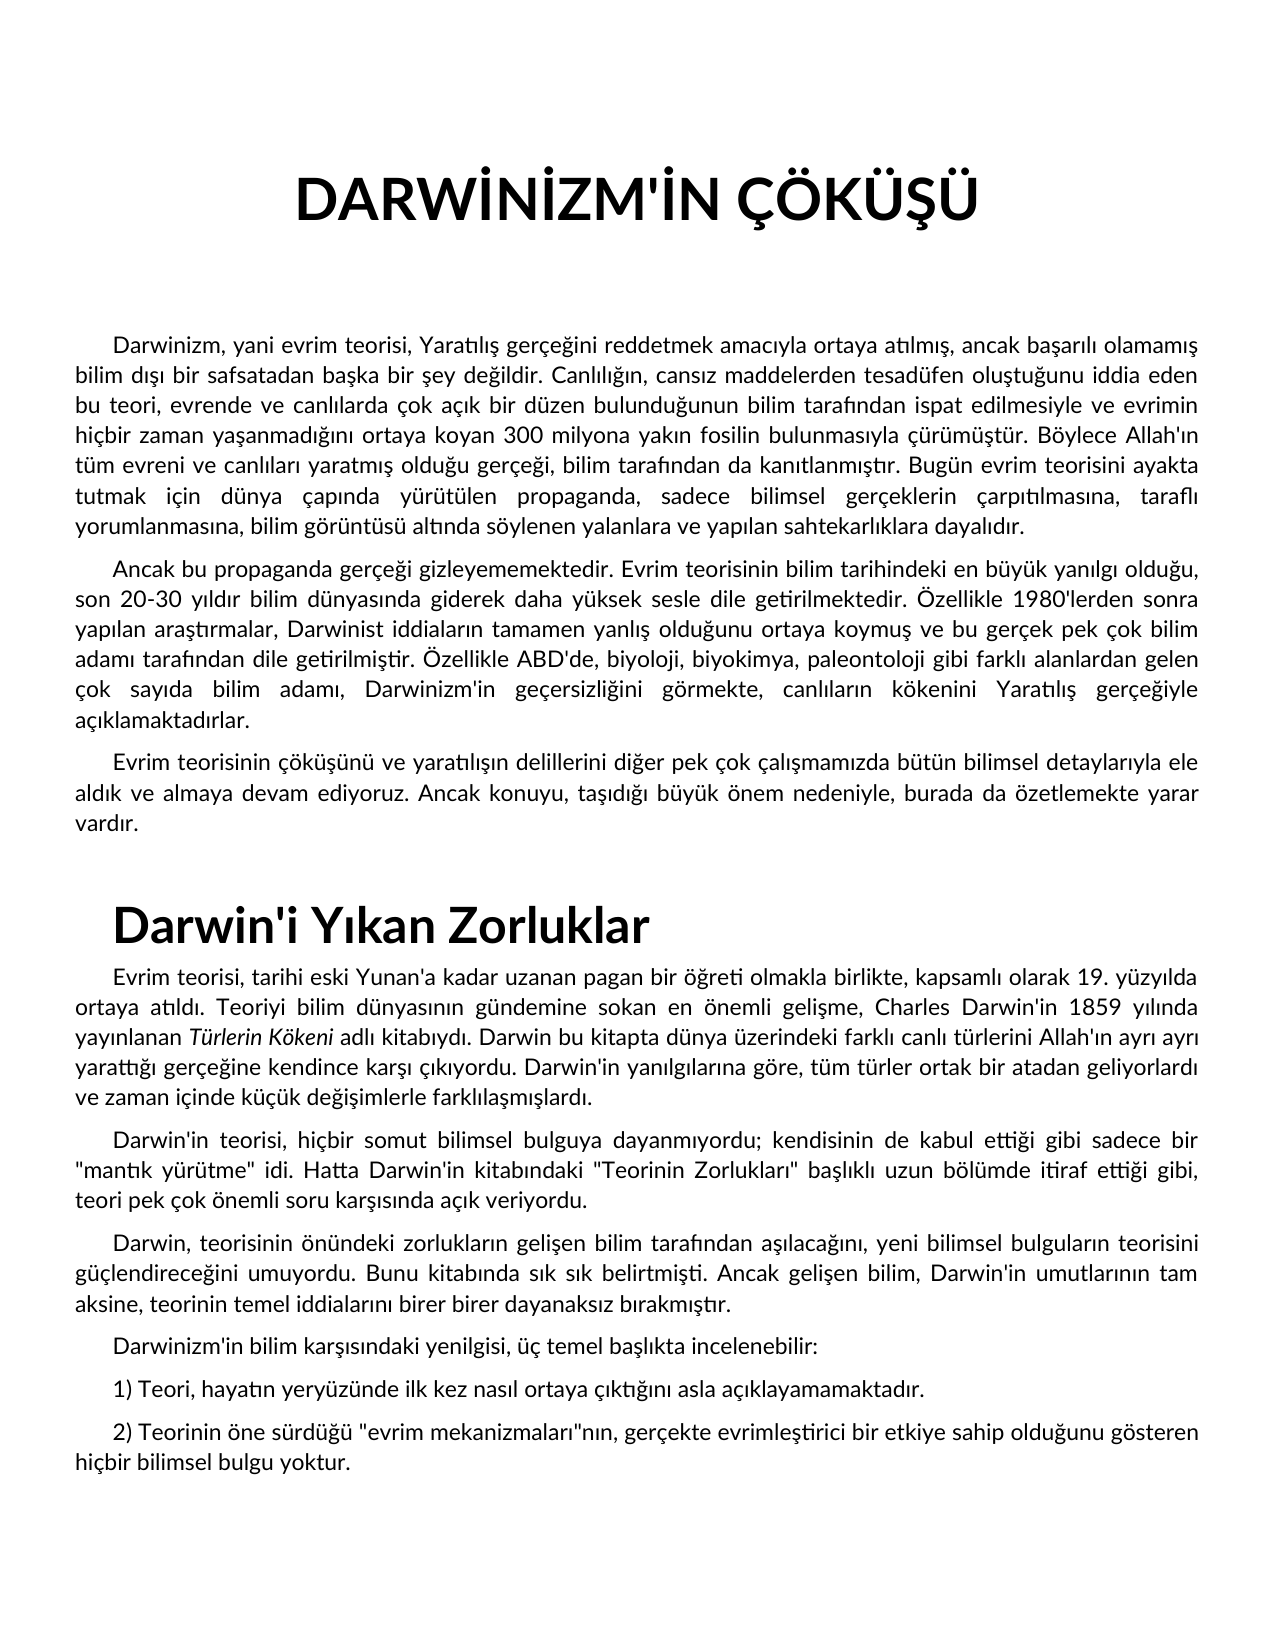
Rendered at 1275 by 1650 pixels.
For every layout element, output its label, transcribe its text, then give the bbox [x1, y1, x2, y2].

text Darwinizm'in bilim karşısındaki yenilgisi, üç temel başlıkta incelenebilir: [75, 1332, 1200, 1359]
text Evrim teorisinin çöküşünü ve yaratılışın delillerini diğer pek çok çalışmamızda bütün bilimsel detaylarıyla ele aldık ve almaya devam ediyoruz. Ancak konuyu, taşıdığı büyük önem nedeniyle, burada da özetlemekte yarar vardır. [75, 748, 1200, 836]
text Evrim teorisi, tarihi eski Yunan'a kadar uzanan pagan bir öğreti olmakla birlikte, kapsamlı olarak 19. yüzyılda ortaya atıldı. Teoriyi bilim dünyasının gündemine sokan en önemli gelişme, Charles Darwin'in 1859 yılında yayınlanan Türlerin Kökeni adlı kitabıydı. Darwin bu kitapta dünya üzerindeki farklı canlı türlerini Allah'ın ayrı ayrı yarattığı gerçeğine kendince karşı çıkıyordu. Darwin'in yanılgılarına göre, tüm türler ortak bir atadan geliyorlardı ve zaman içinde küçük değişimlerle farklılaşmışlardı. [75, 962, 1200, 1111]
text Darwin'in teorisi, hiçbir somut bilimsel bulguya dayanmıyordu; kendisinin de kabul ettiği gibi sadece bir "mantık yürütme" idi. Hatta Darwin'in kitabındaki "Teorinin Zorlukları" başlıklı uzun bölümde itiraf ettiği gibi, teori pek çok önemli soru karşısında açık veriyordu. [75, 1126, 1200, 1214]
text Darwinizm, yani evrim teorisi, Yaratılış gerçeğini reddetmek amacıyla ortaya atılmış, ancak başarılı olamamış bilim dışı bir safsatadan başka bir şey değildir. Canlılığın, cansız maddelerden tesadüfen oluştuğunu iddia eden bu teori, evrende ve canlılarda çok açık bir düzen bulunduğunun bilim tarafından ispat edilmesiyle ve evrimin hiçbir zaman yaşanmadığını ortaya koyan 300 milyona yakın fosilin bulunmasıyla çürümüştür. Böylece Allah'ın tüm evreni ve canlıları yaratmış olduğu gerçeği, bilim tarafından da kanıtlanmıştır. Bugün evrim teorisini ayakta tutmak için dünya çapında yürütülen propaganda, sadece bilimsel gerçeklerin çarpıtılmasına, taraflı yorumlanmasına, bilim görüntüsü altında söylenen yalanlara ve yapılan sahtekarlıklara dayalıdır. [75, 330, 1200, 539]
text Ancak bu propaganda gerçeği gizleyememektedir. Evrim teorisinin bilim tarihindeki en büyük yanılgı olduğu, son 20-30 yıldır bilim dünyasında giderek daha yüksek sesle dile getirilmektedir. Özellikle 1980'lerden sonra yapılan araştırmalar, Darwinist iddiaların tamamen yanlış olduğunu ortaya koymuş ve bu gerçek pek çok bilim adamı tarafından dile getirilmiştir. Özellikle ABD'de, biyoloji, biyokimya, paleontoloji gibi farklı alanlardan gelen çok sayıda bilim adamı, Darwinizm'in geçersizliğini görmekte, canlıların kökenini Yaratılış gerçeğiyle açıklamaktadırlar. [75, 554, 1200, 733]
subtitle DARWİNİZM'İN ÇÖKÜŞÜ [75, 162, 1200, 232]
text 1) Teori, hayatın yeryüzünde ilk kez nasıl ortaya çıktığını asla açıklayamamaktadır. [75, 1375, 1200, 1402]
subtitle Darwin'i Yıkan Zorluklar [112, 894, 1200, 954]
text 2) Teorinin öne sürdüğü "evrim mekanizmaları"nın, gerçekte evrimleştirici bir etkiye sahip olduğunu gösteren hiçbir bilimsel bulgu yoktur. [75, 1417, 1200, 1475]
text Darwin, teorisinin önündeki zorlukların gelişen bilim tarafından aşılacağını, yeni bilimsel bulguların teorisini güçlendireceğini umuyordu. Bunu kitabında sık sık belirtmişti. Ancak gelişen bilim, Darwin'in umutlarının tam aksine, teorinin temel iddialarını birer birer dayanaksız bırakmıştır. [75, 1229, 1200, 1317]
